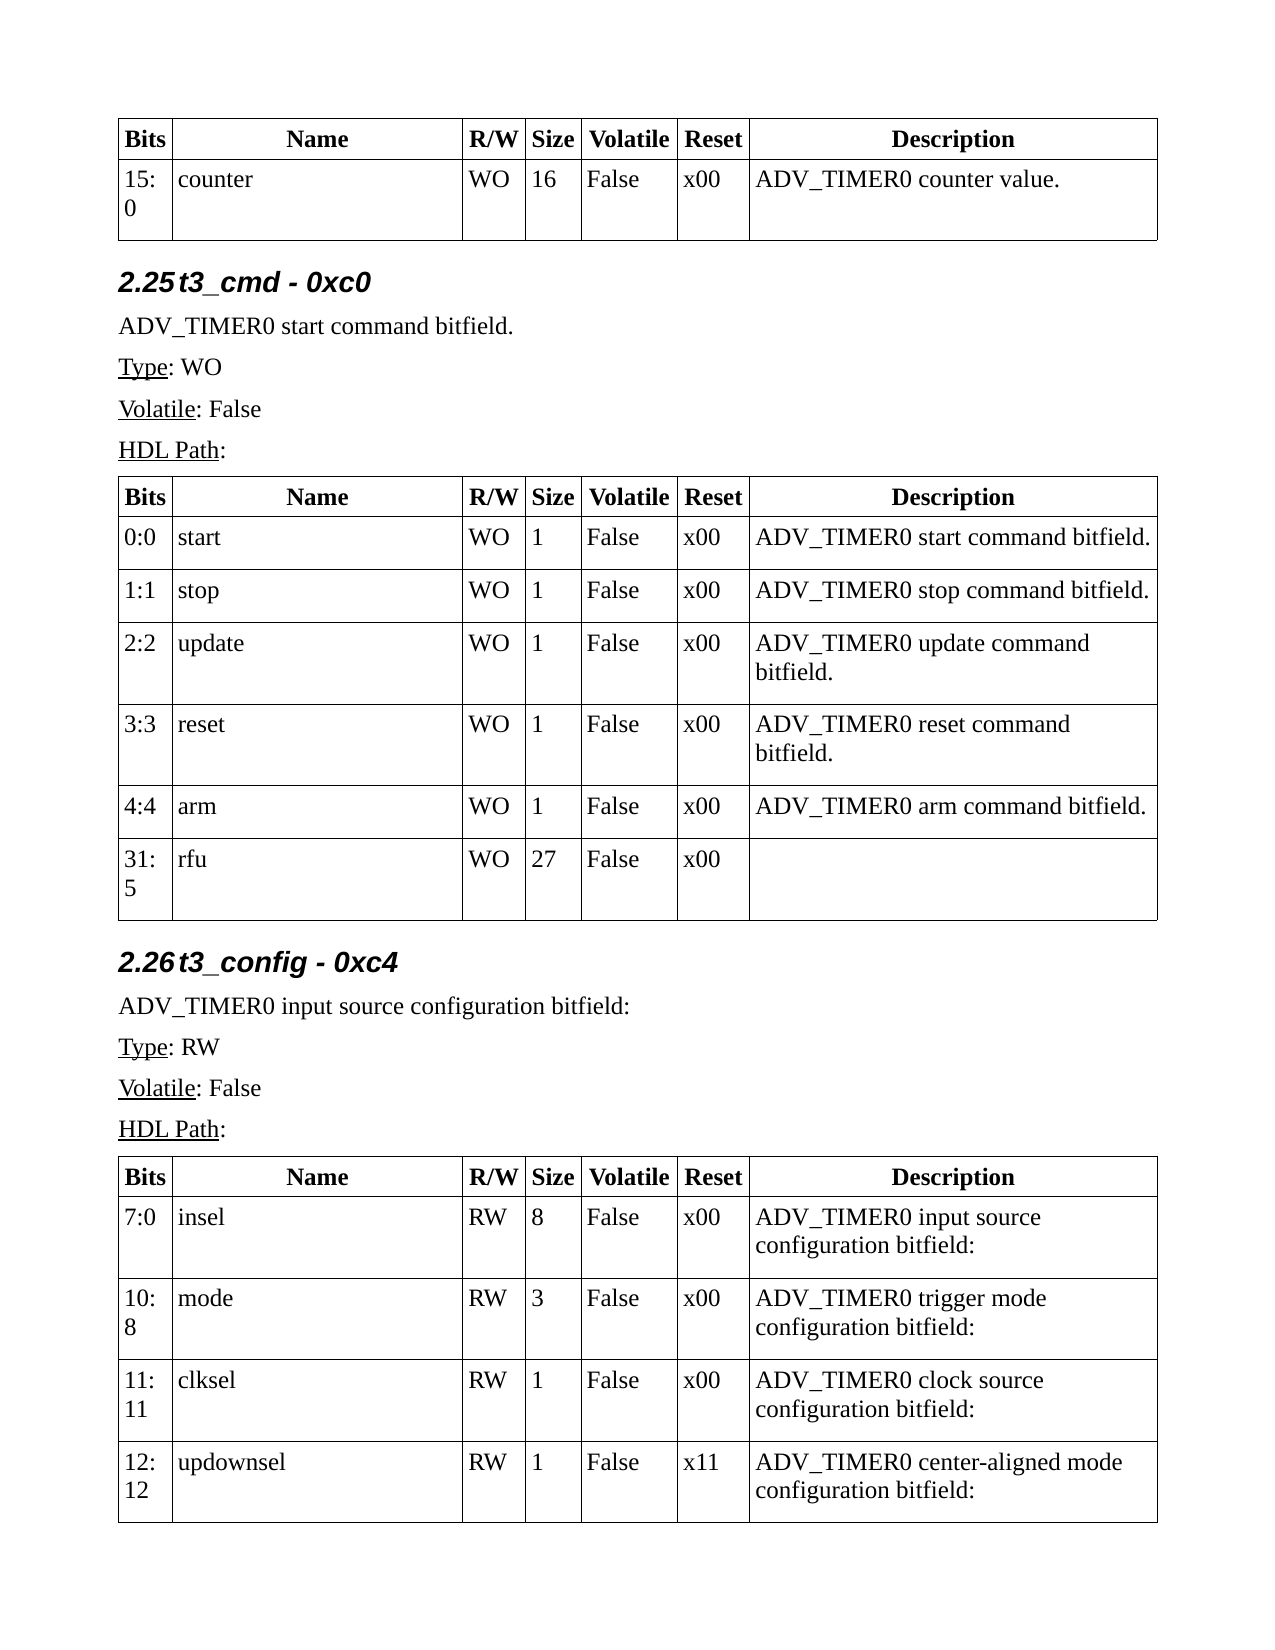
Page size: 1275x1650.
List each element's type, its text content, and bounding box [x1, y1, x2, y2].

table_cell ADV_TIMER0 input source configuration bitfield: [750, 1197, 1157, 1278]
table_cell ADV_TIMER0 trigger mode configuration bitfield: [750, 1279, 1157, 1359]
table_cell WO [463, 786, 525, 838]
subtitle t3_cmd - 0xc0 [118, 265, 1157, 299]
table_cell 0:0 [119, 517, 172, 569]
table_cell WO [463, 517, 525, 569]
table_cell 15:0 [119, 160, 172, 240]
table_cell counter [173, 160, 462, 240]
table_cell ADV_TIMER0 reset command bitfield. [750, 705, 1157, 785]
table_header Name [173, 477, 462, 516]
table_cell 3 [526, 1279, 581, 1359]
table_cell 7:0 [119, 1197, 172, 1278]
table_cell 1:1 [119, 570, 172, 622]
table_cell 1 [526, 1442, 581, 1522]
table_cell ADV_TIMER0 center-aligned mode configuration bitfield: [750, 1442, 1157, 1522]
table_cell False [582, 1360, 677, 1441]
table_cell update [173, 623, 462, 704]
table_cell RW [463, 1279, 525, 1359]
table_cell 2:2 [119, 623, 172, 704]
text Type: RW [118, 1032, 1157, 1061]
table_cell x00 [678, 786, 749, 838]
table_cell ADV_TIMER0 clock source configuration bitfield: [750, 1360, 1157, 1441]
table_header Name [173, 119, 462, 158]
table_cell 31:5 [119, 839, 172, 919]
table_header Volatile [582, 477, 677, 516]
table_cell arm [173, 786, 462, 838]
table_cell 4:4 [119, 786, 172, 838]
table_header R/W [463, 477, 525, 516]
table_cell x00 [678, 839, 749, 919]
table_cell False [582, 839, 677, 919]
table_cell insel [173, 1197, 462, 1278]
table_header R/W [463, 1157, 525, 1196]
table_cell x00 [678, 1197, 749, 1278]
table_header Size [526, 119, 581, 158]
table_header Bits [119, 119, 172, 158]
table_cell stop [173, 570, 462, 622]
table_cell 1 [526, 786, 581, 838]
table_header Volatile [582, 1157, 677, 1196]
table_cell False [582, 1442, 677, 1522]
table_cell RW [463, 1360, 525, 1441]
table_cell 3:3 [119, 705, 172, 785]
table_cell ADV_TIMER0 stop command bitfield. [750, 570, 1157, 622]
table_cell ADV_TIMER0 start command bitfield. [750, 517, 1157, 569]
table_cell 1 [526, 517, 581, 569]
text Type: WO [118, 352, 1157, 381]
table_cell 1 [526, 705, 581, 785]
table_cell WO [463, 570, 525, 622]
table_cell ADV_TIMER0 update command bitfield. [750, 623, 1157, 704]
table_cell 1 [526, 570, 581, 622]
table_cell WO [463, 839, 525, 919]
table_cell False [582, 623, 677, 704]
table_header Description [750, 1157, 1157, 1196]
text Volatile: False [118, 1073, 1157, 1102]
table_cell False [582, 1197, 677, 1278]
table_cell 1 [526, 1360, 581, 1441]
table_cell 27 [526, 839, 581, 919]
table_cell 8 [526, 1197, 581, 1278]
table_header Reset [678, 1157, 749, 1196]
table_cell reset [173, 705, 462, 785]
table_header Name [173, 1157, 462, 1196]
table_cell False [582, 517, 677, 569]
text HDL Path: [118, 435, 1157, 464]
table_cell updownsel [173, 1442, 462, 1522]
table_header R/W [463, 119, 525, 158]
table_header Reset [678, 477, 749, 516]
table_cell x00 [678, 1360, 749, 1441]
table_cell x00 [678, 623, 749, 704]
table_header Description [750, 119, 1157, 158]
table_cell RW [463, 1197, 525, 1278]
table_header Reset [678, 119, 749, 158]
table_header Volatile [582, 119, 677, 158]
table_cell False [582, 160, 677, 240]
table_cell start [173, 517, 462, 569]
table_cell False [582, 570, 677, 622]
table_cell WO [463, 705, 525, 785]
text ADV_TIMER0 start command bitfield. [118, 311, 1157, 340]
table_cell WO [463, 160, 525, 240]
table_cell x11 [678, 1442, 749, 1522]
text HDL Path: [118, 1114, 1157, 1143]
table_cell x00 [678, 160, 749, 240]
table_header Bits [119, 477, 172, 516]
table_cell 12:12 [119, 1442, 172, 1522]
text Volatile: False [118, 394, 1157, 422]
table_cell clksel [173, 1360, 462, 1441]
table_header Bits [119, 1157, 172, 1196]
table_cell [750, 839, 1157, 919]
table_header Size [526, 477, 581, 516]
table_cell x00 [678, 705, 749, 785]
table_cell False [582, 705, 677, 785]
text ADV_TIMER0 input source configuration bitfield: [118, 991, 1157, 1019]
table_cell rfu [173, 839, 462, 919]
table_cell 11:11 [119, 1360, 172, 1441]
table_cell x00 [678, 517, 749, 569]
table_cell ADV_TIMER0 arm command bitfield. [750, 786, 1157, 838]
table_cell False [582, 786, 677, 838]
table_cell x00 [678, 1279, 749, 1359]
table_cell WO [463, 623, 525, 704]
table_cell mode [173, 1279, 462, 1359]
table_cell 10:8 [119, 1279, 172, 1359]
table_cell False [582, 1279, 677, 1359]
table_cell 1 [526, 623, 581, 704]
table_cell ADV_TIMER0 counter value. [750, 160, 1157, 240]
table_cell RW [463, 1442, 525, 1522]
table_cell 16 [526, 160, 581, 240]
table_header Description [750, 477, 1157, 516]
table_cell x00 [678, 570, 749, 622]
table_header Size [526, 1157, 581, 1196]
subtitle t3_config - 0xc4 [118, 945, 1157, 978]
